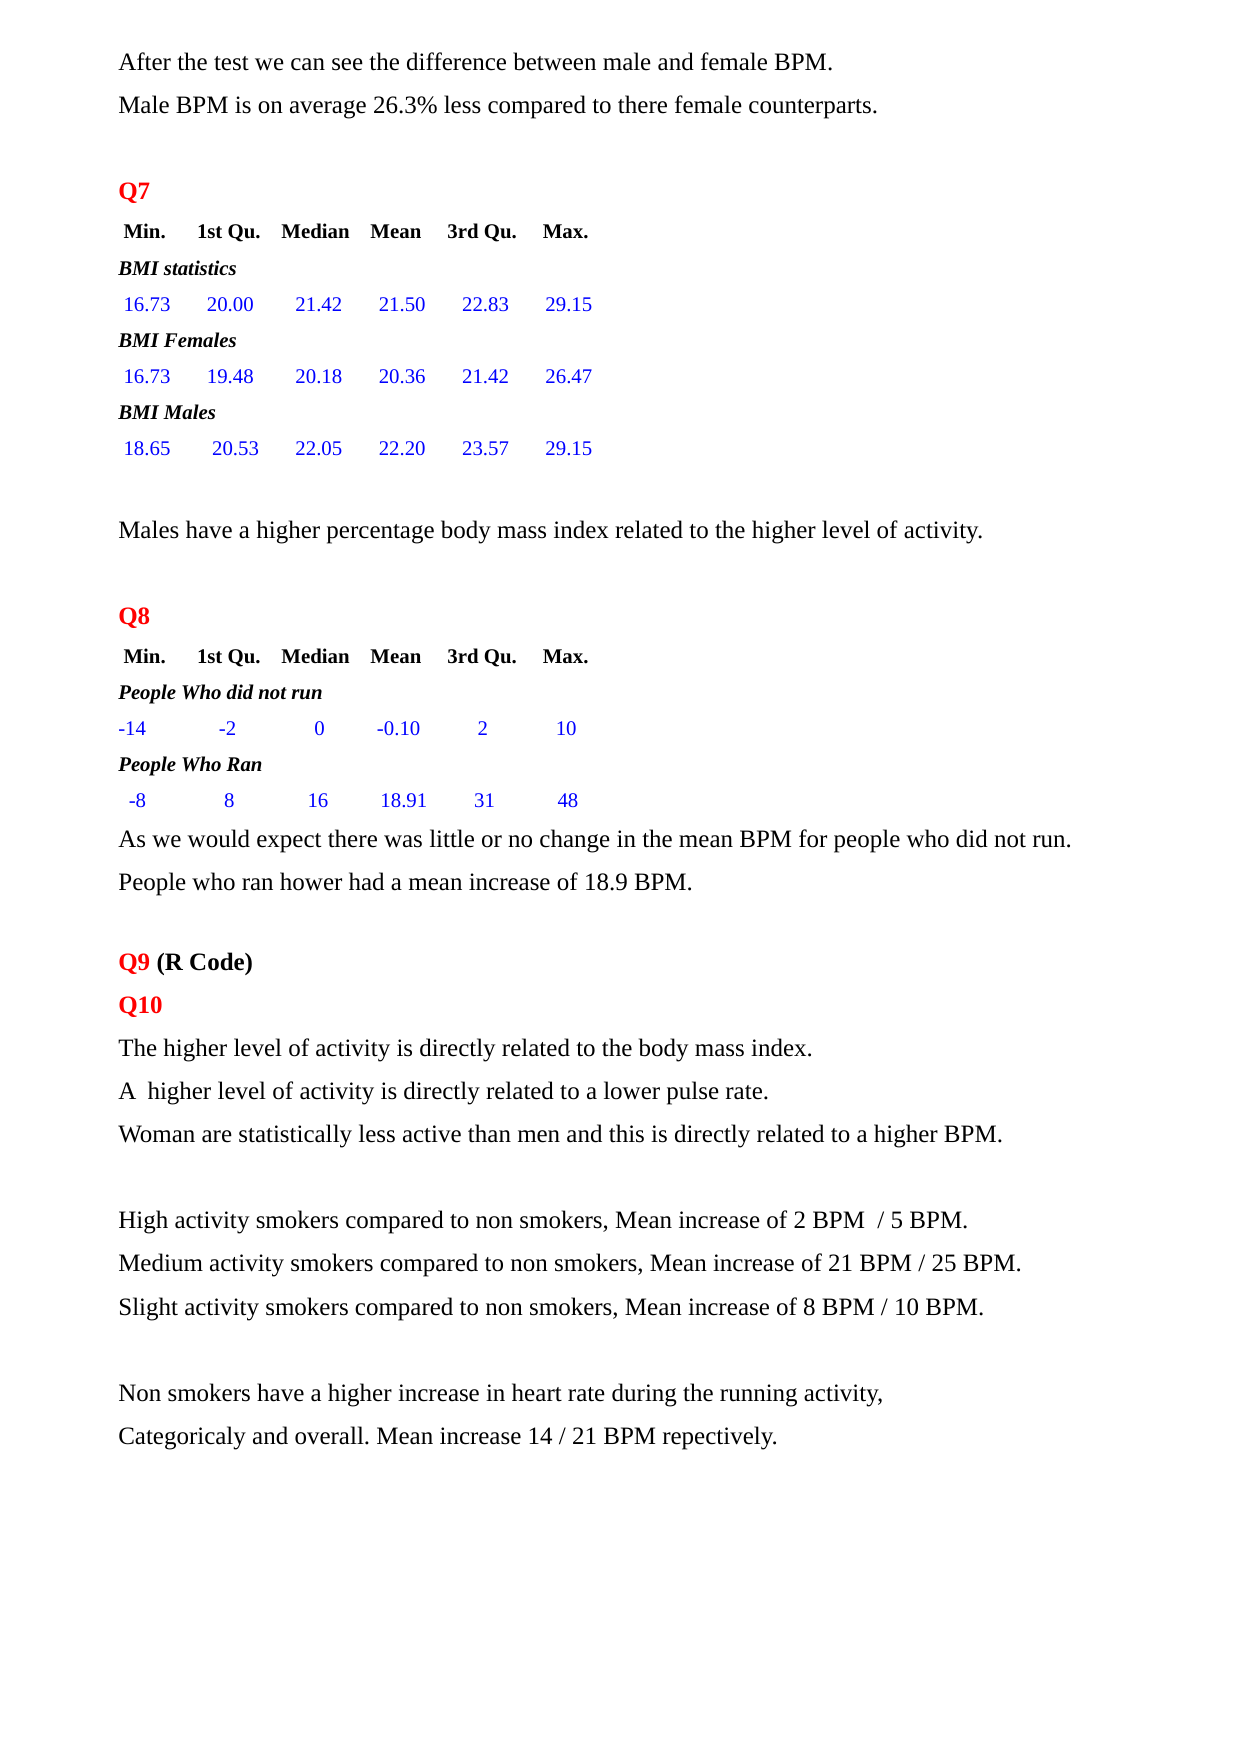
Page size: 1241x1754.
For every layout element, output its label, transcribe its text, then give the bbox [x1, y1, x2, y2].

text BMI Males [118, 399, 1122, 424]
text Q10 [118, 990, 1122, 1018]
text Medium activity smokers compared to non smokers, Mean increase of 21 BPM / 25 BPM. [118, 1248, 1122, 1277]
text Q8 [118, 601, 1122, 630]
text 18.65 20.53 22.05 22.20 23.57 29.15 [118, 436, 1122, 460]
text Woman are statistically less active than men and this is directly related to a higher BPM. [118, 1119, 1122, 1148]
text Min. 1st Qu. Median Mean 3rd Qu. Max. [118, 644, 1122, 668]
text As we would expect there was little or no change in the mean BPM for people who did not run. [118, 824, 1122, 853]
text -14 -2 0 -0.10 2 10 [118, 716, 1122, 740]
text BMI statistics [118, 255, 1122, 279]
text People who ran hower had a mean increase of 18.9 BPM. [118, 867, 1122, 896]
text High activity smokers compared to non smokers, Mean increase of 2 BPM / 5 BPM. [118, 1205, 1122, 1234]
text Q7 [118, 176, 1122, 205]
text 16.73 20.00 21.42 21.50 22.83 29.15 [118, 291, 1122, 316]
text The higher level of activity is directly related to the body mass index. [118, 1033, 1122, 1062]
text After the test we can see the difference between male and female BPM. [118, 47, 1122, 76]
text Male BPM is on average 26.3% less compared to there female counterparts. [118, 90, 1122, 119]
text Q9 (R Code) [118, 947, 1122, 975]
text People Who did not run [118, 680, 1122, 704]
text BMI Females [118, 327, 1122, 352]
text Males have a higher percentage body mass index related to the higher level of activity. [118, 515, 1122, 543]
text Min. 1st Qu. Median Mean 3rd Qu. Max. [118, 219, 1122, 243]
text Non smokers have a higher increase in heart rate during the running activity, [118, 1378, 1122, 1407]
text 16.73 19.48 20.18 20.36 21.42 26.47 [118, 363, 1122, 388]
text Slight activity smokers compared to non smokers, Mean increase of 8 BPM / 10 BPM. [118, 1292, 1122, 1320]
text -8 8 16 18.91 31 48 [118, 788, 1122, 812]
text Categoricaly and overall. Mean increase 14 / 21 BPM repectively. [118, 1421, 1122, 1450]
text A higher level of activity is directly related to a lower pulse rate. [118, 1076, 1122, 1105]
text People Who Ran [118, 752, 1122, 776]
